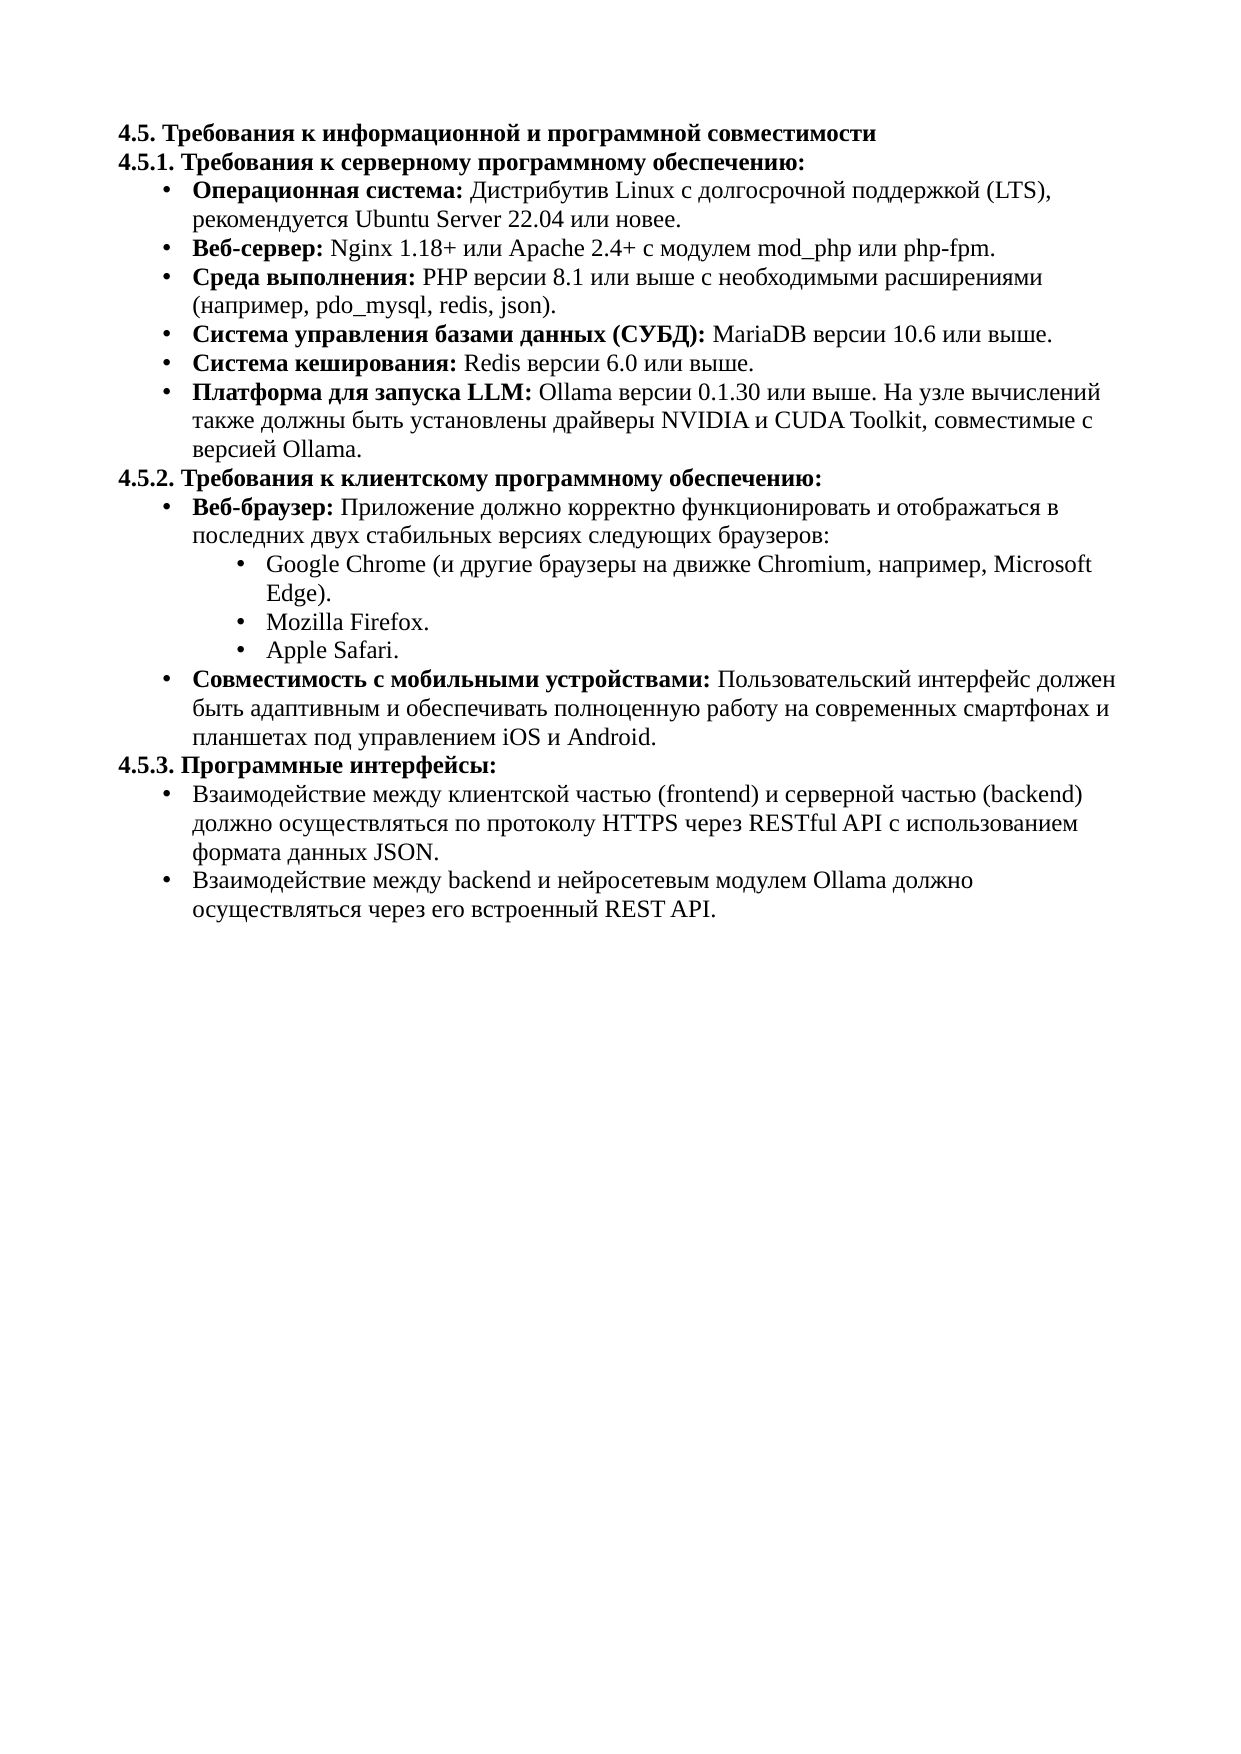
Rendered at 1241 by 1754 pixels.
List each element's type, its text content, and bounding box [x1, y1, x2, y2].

list Apple Safari. [236, 636, 1122, 664]
list Mozilla Firefox. [236, 607, 1122, 636]
text 4.5.3. Программные интерфейсы: [118, 751, 1122, 779]
list Google Chrome (и другие браузеры на движке Chromium, например, Microsoft Edge). [236, 549, 1122, 607]
list Платформа для запуска LLM: Ollama версии 0.1.30 или выше. На узле вычислений также должны быть установлены драйверы NVIDIA и CUDA Toolkit, совместимые с версией Ollama. [162, 377, 1122, 463]
list Система кеширования: Redis версии 6.0 или выше. [162, 348, 1122, 377]
text 4.5.1. Требования к серверному программному обеспечению: [118, 147, 1122, 176]
subtitle 4.5. Требования к информационной и программной совместимости [118, 118, 1122, 147]
list Взаимодействие между клиентской частью (frontend) и серверной частью (backend) должно осуществляться по протоколу HTTPS через RESTful API с использованием формата данных JSON. [162, 779, 1122, 866]
list Взаимодействие между backend и нейросетевым модулем Ollama должно осуществляться через его встроенный REST API. [162, 866, 1122, 923]
list Совместимость с мобильными устройствами: Пользовательский интерфейс должен быть адаптивным и обеспечивать полноценную работу на современных смартфонах и планшетах под управлением iOS и Android. [162, 664, 1122, 751]
text 4.5.2. Требования к клиентскому программному обеспечению: [118, 463, 1122, 492]
list Система управления базами данных (СУБД): MariaDB версии 10.6 или выше. [162, 319, 1122, 348]
list Веб-сервер: Nginx 1.18+ или Apache 2.4+ с модулем mod_php или php-fpm. [162, 233, 1122, 262]
list Операционная система: Дистрибутив Linux с долгосрочной поддержкой (LTS), рекомендуется Ubuntu Server 22.04 или новее. [162, 176, 1122, 233]
list Среда выполнения: PHP версии 8.1 или выше с необходимыми расширениями (например, pdo_mysql, redis, json). [162, 262, 1122, 319]
list Веб-браузер: Приложение должно корректно функционировать и отображаться в последних двух стабильных версиях следующих браузеров: [162, 492, 1122, 549]
